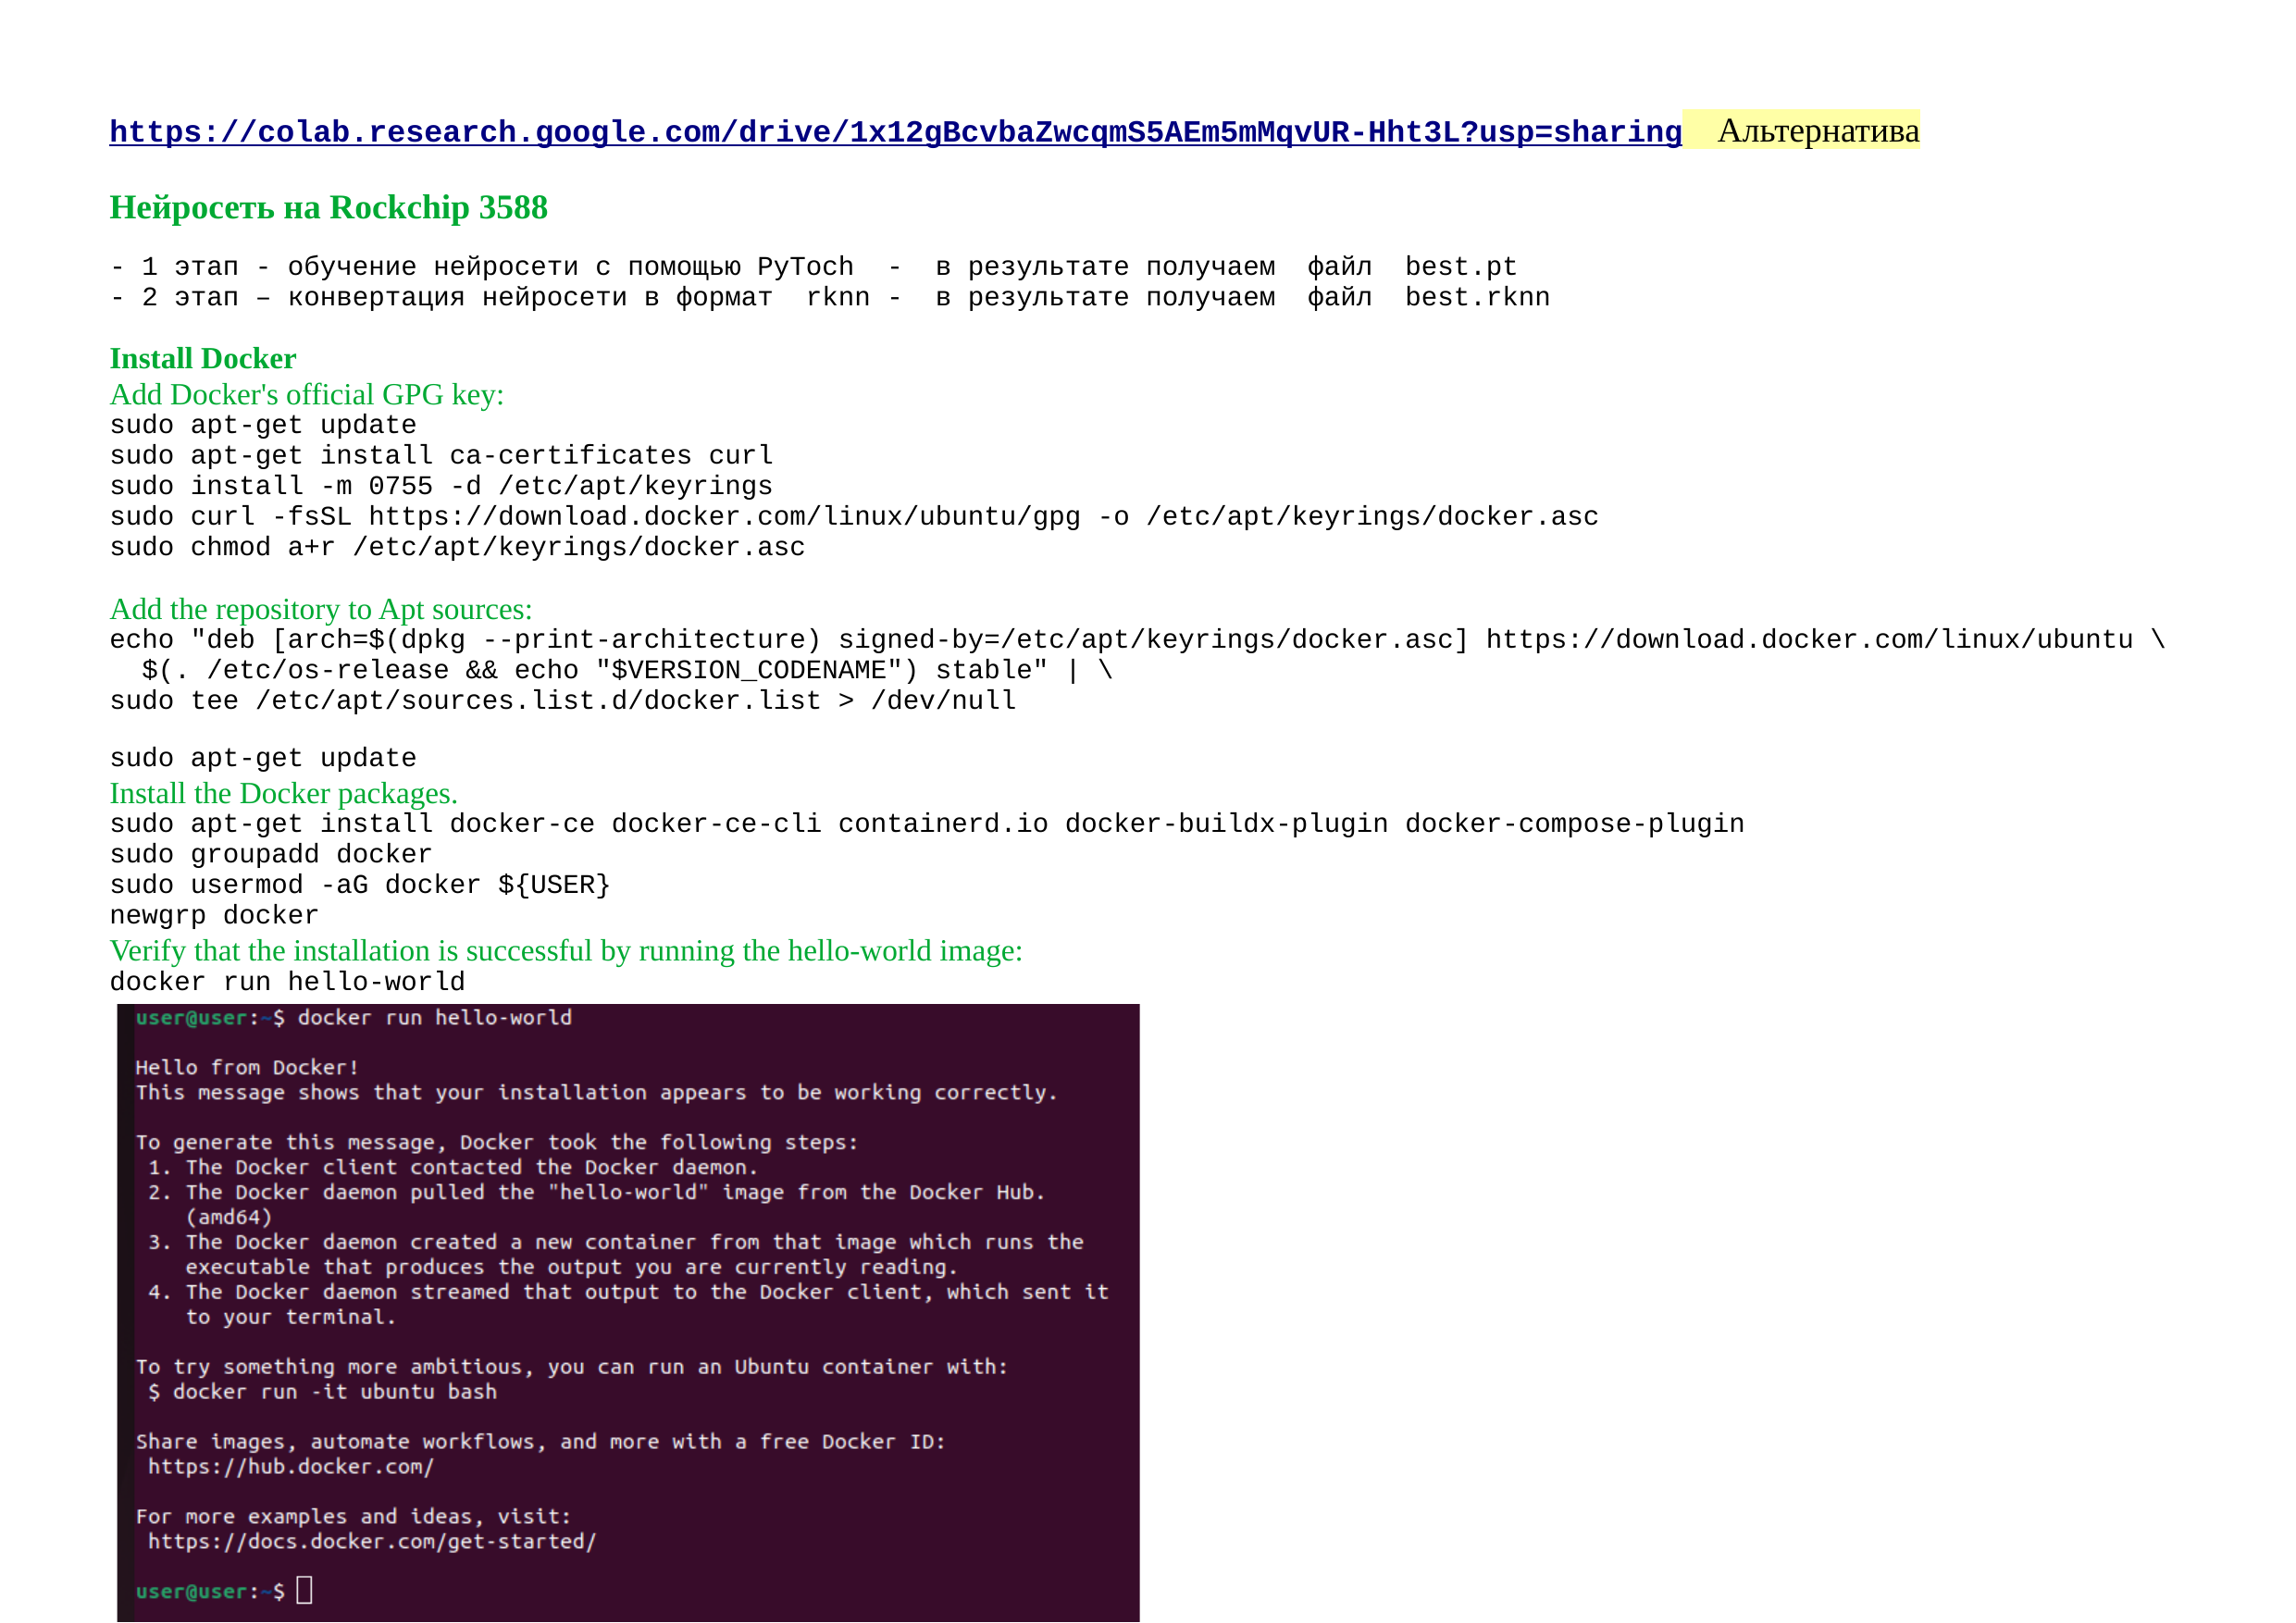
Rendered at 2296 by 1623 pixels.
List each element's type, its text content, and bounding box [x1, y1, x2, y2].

text newgrp docker [109, 901, 2186, 932]
text Install Docker [109, 341, 2186, 376]
picture [117, 1004, 1140, 1622]
text Verify that the installation is successful by running the hello-world image: [109, 932, 2186, 968]
text sudo apt-get install docker-ce docker-ce-cli containerd.io docker-buildx-plugin docker-compose-plugin [109, 810, 2186, 840]
text https://colab.research.google.com/drive/1x12gBcvbaZwcqmS5AEm5mMqvUR-Hht3L?usp=sharing Альтернатива [109, 109, 2186, 151]
text Нейросеть на Rockchip 3588 [109, 186, 2186, 226]
text sudo install -m 0755 -d /etc/apt/keyrings [109, 472, 2186, 502]
text Add the repository to Apt sources: [109, 590, 2186, 626]
text - 2 этап – конвертация нейросети в формат rknn - в результате получаем файл best.rknn [109, 283, 2186, 314]
text sudo chmod a+r /etc/apt/keyrings/docker.asc [109, 533, 2186, 564]
text sudo tee /etc/apt/sources.list.d/docker.list > /dev/null [109, 688, 2186, 718]
text Install the Docker packages. [109, 774, 2186, 810]
text sudo curl -fsSL https://download.docker.com/linux/ubuntu/gpg -o /etc/apt/keyrings/docker.asc [109, 502, 2186, 533]
text sudo apt-get install ca-certificates curl [109, 441, 2186, 472]
text echo "deb [arch=$(dpkg --print-architecture) signed-by=/etc/apt/keyrings/docker.asc] https://download.docker.com/linux/ubuntu \ [109, 626, 2186, 656]
text Add Docker's official GPG key: [109, 376, 2186, 411]
text sudo groupadd docker [109, 840, 2186, 871]
text sudo apt-get update [109, 744, 2186, 774]
text sudo usermod -aG docker ${USER} [109, 871, 2186, 901]
text sudo apt-get update [109, 411, 2186, 441]
text docker run hello-world [109, 968, 2186, 998]
text - 1 этап - обучение нейросети с помощью PyToch - в результате получаем файл best.pt [109, 253, 2186, 283]
text $(. /etc/os-release && echo "$VERSION_CODENAME") stable" | \ [109, 656, 2186, 688]
